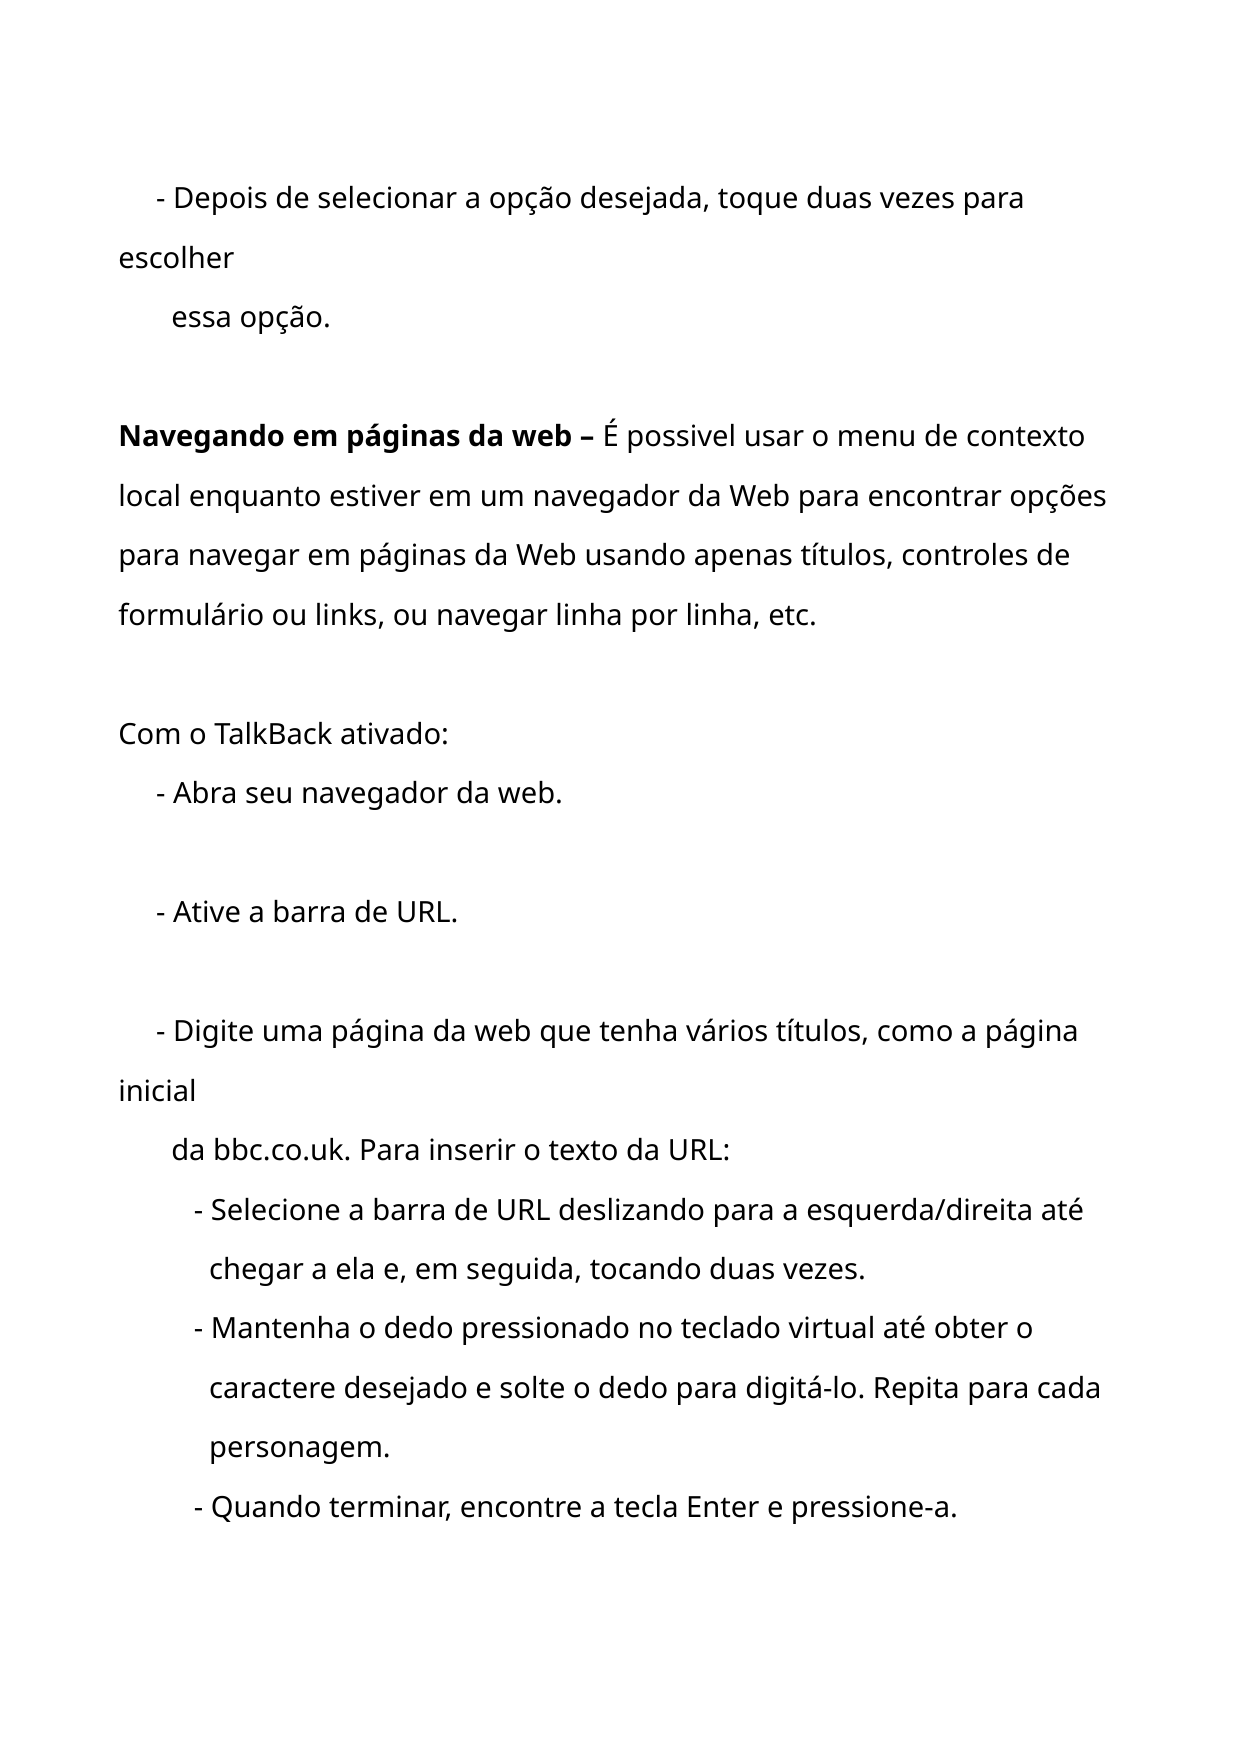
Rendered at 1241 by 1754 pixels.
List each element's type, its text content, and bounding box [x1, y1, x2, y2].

text Navegando em páginas da web – É possivel usar o menu de contexto local enquanto estiver em um navegador da Web para encontrar opções para navegar em páginas da Web usando apenas títulos, controles de formulário ou links, ou navegar linha por linha, etc. [118, 416, 1122, 634]
text caractere desejado e solte o dedo para digitá-lo. Repita para cada [118, 1367, 1122, 1407]
text - Ative a barra de URL. [118, 891, 1122, 931]
text - Mantenha o dedo pressionado no teclado virtual até obter o [118, 1308, 1122, 1347]
text - Digite uma página da web que tenha vários títulos, como a página inicial [118, 1010, 1122, 1109]
text - Abra seu navegador da web. [118, 772, 1122, 812]
text - Selecione a barra de URL deslizando para a esquerda/direita até [118, 1189, 1122, 1228]
text - Depois de selecionar a opção desejada, toque duas vezes para escolher [118, 178, 1122, 277]
text - Quando terminar, encontre a tecla Enter e pressione-a. [118, 1486, 1122, 1526]
text personagem. [118, 1427, 1122, 1466]
text da bbc.co.uk. Para inserir o texto da URL: [118, 1129, 1122, 1169]
text chegar a ela e, em seguida, tocando duas vezes. [118, 1248, 1122, 1288]
text Com o TalkBack ativado: [118, 713, 1122, 753]
text essa opção. [118, 297, 1122, 336]
